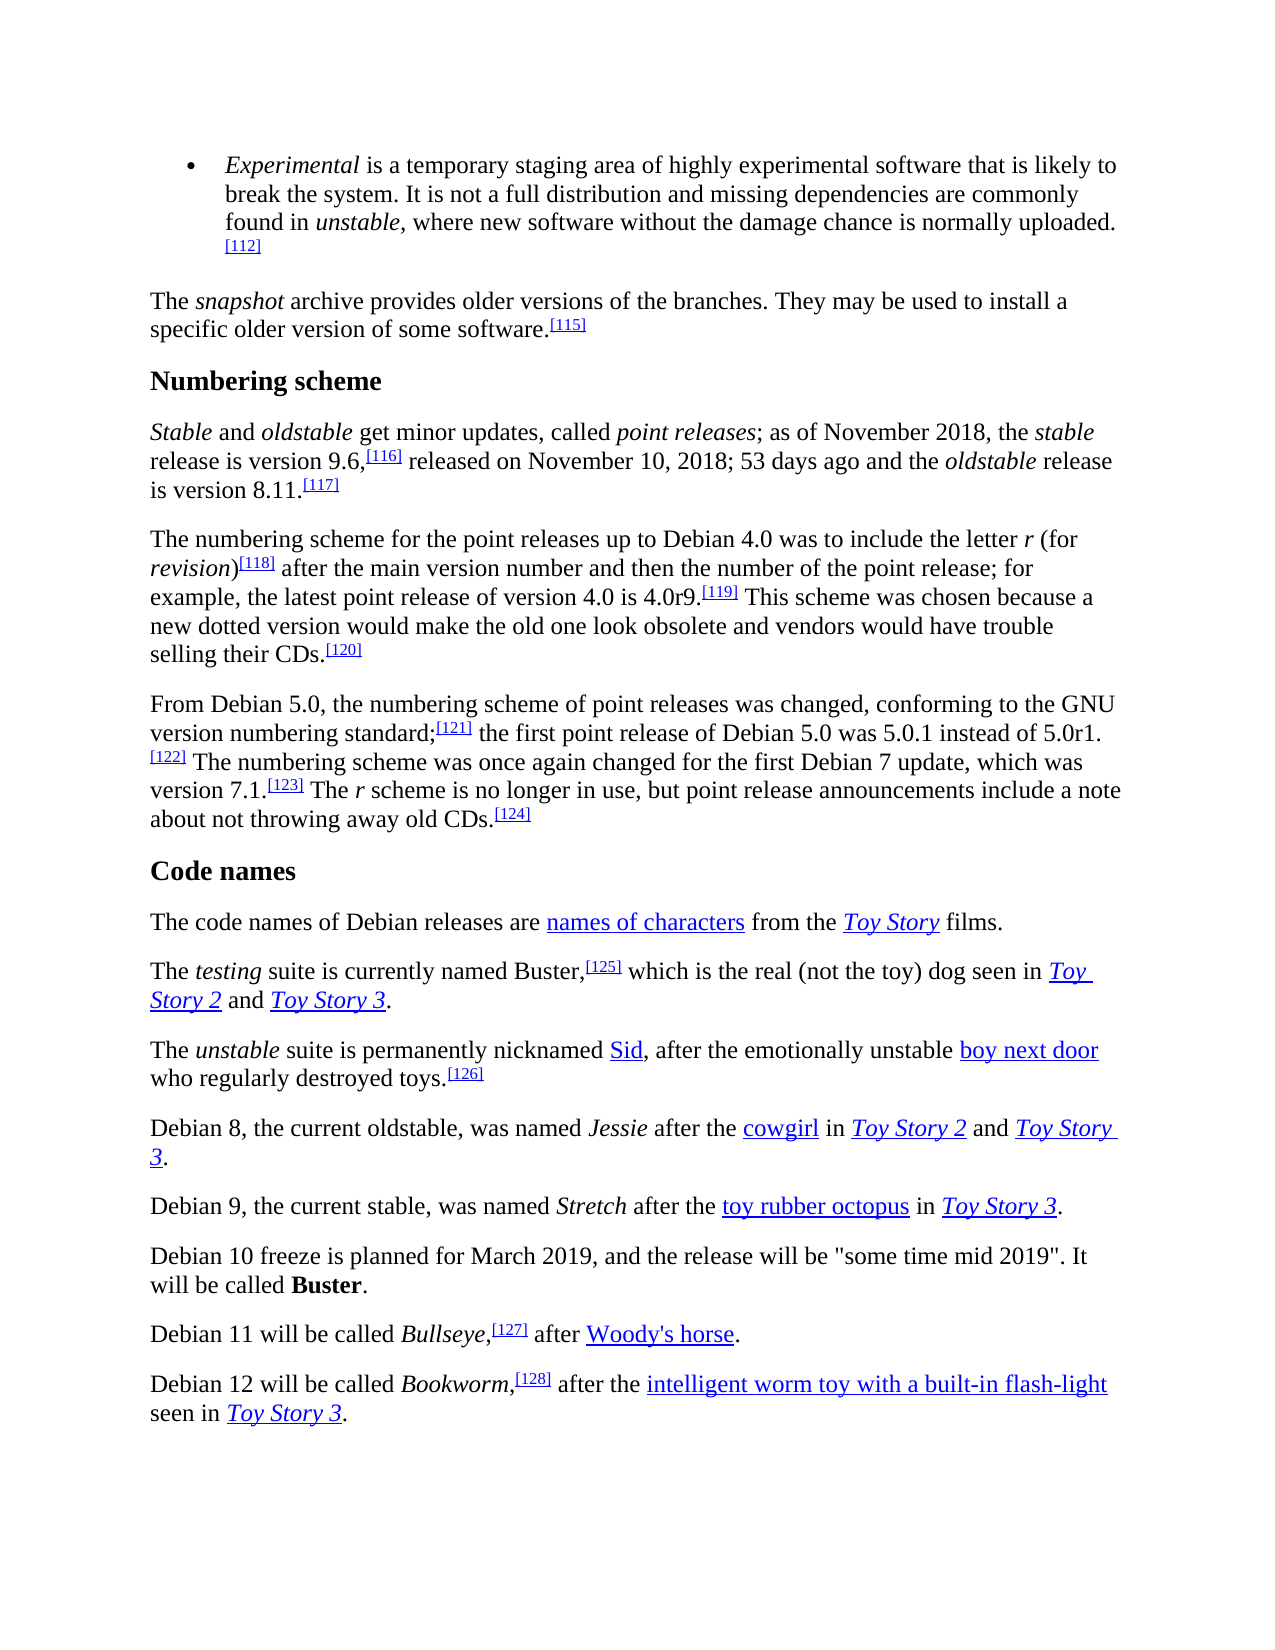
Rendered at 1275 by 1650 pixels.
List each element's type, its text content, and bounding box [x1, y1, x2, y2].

list Experimental is a temporary staging area of highly experimental software that is likely to break the system. It is not a full distribution and missing dependencies are commonly found in unstable, where new software without the damage chance is normally uploaded.[112] [187, 150, 1125, 265]
text Debian 8, the current oldstable, was named Jessie after the cowgirl in Toy Story 2 and Toy Story 3. [150, 1113, 1125, 1171]
text The snapshot archive provides older versions of the branches. They may be used to install a specific older version of some software.[115] [150, 286, 1125, 343]
text The unstable suite is permanently nicknamed Sid, after the emotionally unstable boy next door who regularly destroyed toys.[126] [150, 1035, 1125, 1092]
text Debian 9, the current stable, was named Stretch after the toy rubber octopus in Toy Story 3. [150, 1191, 1125, 1220]
text Debian 12 will be called Bookworm,[128] after the intelligent worm toy with a built-in flash-light seen in Toy Story 3. [150, 1369, 1125, 1426]
text Debian 10 freeze is planned for March 2019, and the release will be "some time mid 2019". It will be called Buster. [150, 1241, 1125, 1298]
text Stable and oldstable get minor updates, called point releases; as of November 2018, the stable release is version 9.6,[116] released on November 10, 2018; 53 days ago and the oldstable release is version 8.11.[117] [150, 417, 1125, 504]
text The code names of Debian releases are names of characters from the Toy Story films. [150, 907, 1125, 936]
text Code names [150, 854, 1125, 886]
text From Debian 5.0, the numbering scheme of point releases was changed, conforming to the GNU version numbering standard;[121] the first point release of Debian 5.0 was 5.0.1 instead of 5.0r1.[122] The numbering scheme was once again changed for the first Debian 7 update, which was version 7.1.[123] The r scheme is no longer in use, but point release announcements include a note about not throwing away old CDs.[124] [150, 689, 1125, 833]
text The numbering scheme for the point releases up to Debian 4.0 was to include the letter r (for revision)[118] after the main version number and then the number of the point release; for example, the latest point release of version 4.0 is 4.0r9.[119] This scheme was chosen because a new dotted version would make the old one look obsolete and vendors would have trouble selling their CDs.[120] [150, 524, 1125, 668]
text Debian 11 will be called Bullseye,[127] after Woody's horse. [150, 1319, 1125, 1348]
text Numbering scheme [150, 364, 1125, 397]
text The testing suite is currently named Buster,[125] which is the real (not the toy) dog seen in Toy Story 2 and Toy Story 3. [150, 956, 1125, 1014]
